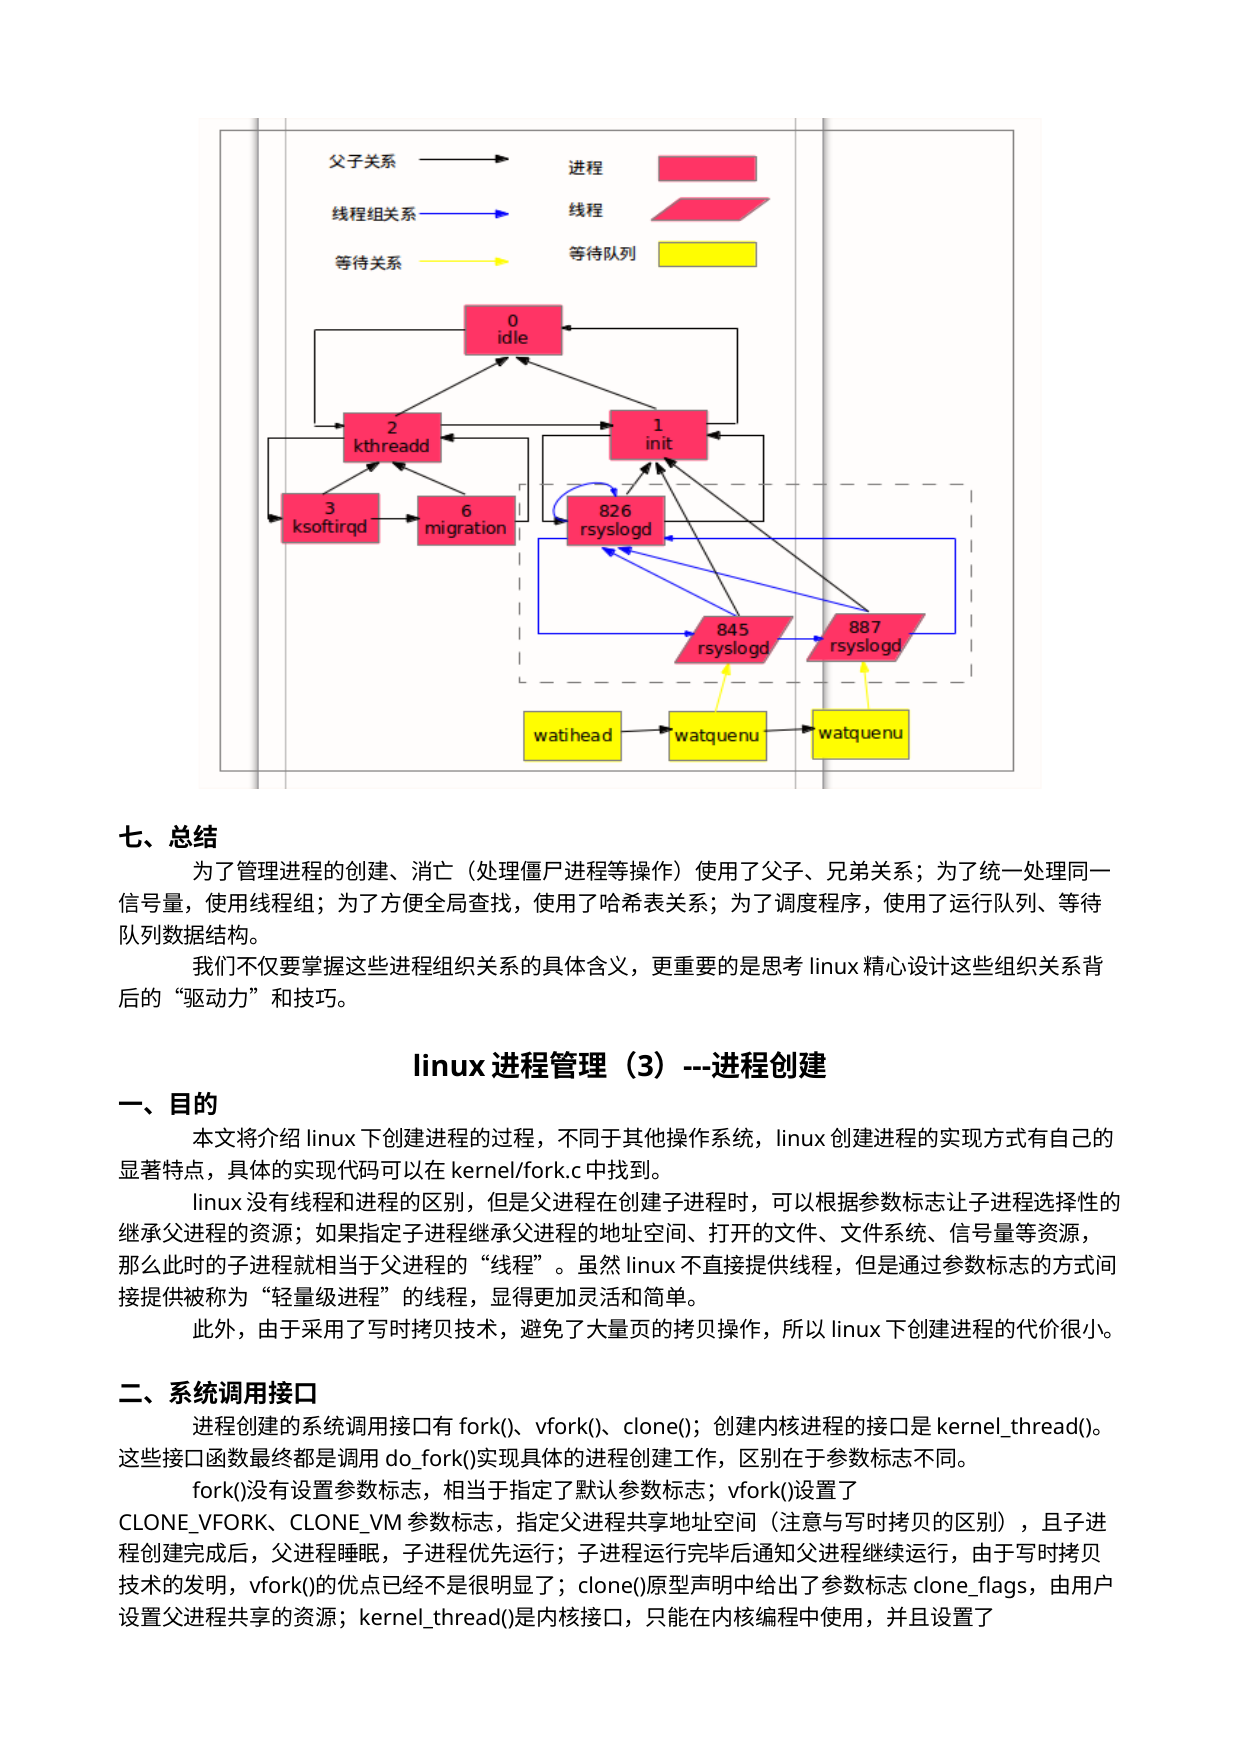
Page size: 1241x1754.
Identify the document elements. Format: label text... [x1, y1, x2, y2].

text 我们不仅要掌握这些进程组织关系的具体含义，更重要的是思考linux精心设计这些组织关系背后的“驱动力”和技巧。 [118, 949, 1122, 1013]
text 一、目的 [118, 1085, 1122, 1121]
text 七、总结 [118, 818, 1122, 854]
text 本文将介绍linux下创建进程的过程，不同于其他操作系统，linux创建进程的实现方式有自己的显著特点，具体的实现代码可以在kernel/fork.c中找到。 [118, 1121, 1122, 1185]
text fork()没有设置参数标志，相当于指定了默认参数标志；vfork()设置了CLONE_VFORK、CLONE_VM参数标志，指定父进程共享地址空间（注意与写时拷贝的区别），且子进程创建完成后，父进程睡眠，子进程优先运行；子进程运行完毕后通知父进程继续运行，由于写时拷贝技术的发明，vfork()的优点已经不是很明显了；clone()原型声明中给出了参数标志clone_flags，由用户设置父进程共享的资源；kernel_thread()是内核接口，只能在内核编程中使用，并且设置了 [118, 1473, 1122, 1632]
text 二、系统调用接口 [118, 1373, 1122, 1409]
text 为了管理进程的创建、消亡（处理僵尸进程等操作）使用了父子、兄弟关系；为了统一处理同一信号量，使用线程组；为了方便全局查找，使用了哈希表关系；为了调度程序，使用了运行队列、等待队列数据结构。 [118, 854, 1122, 949]
text linux没有线程和进程的区别，但是父进程在创建子进程时，可以根据参数标志让子进程选择性的继承父进程的资源；如果指定子进程继承父进程的地址空间、打开的文件、文件系统、信号量等资源，那么此时的子进程就相当于父进程的“线程”。虽然linux不直接提供线程，但是通过参数标志的方式间接提供被称为“轻量级进程”的线程，显得更加灵活和简单。 [118, 1185, 1122, 1312]
picture [198, 118, 1042, 789]
text linux进程管理（3）---进程创建 [118, 1042, 1122, 1085]
text 进程创建的系统调用接口有fork()、vfork()、clone()；创建内核进程的接口是kernel_thread()。这些接口函数最终都是调用do_fork()实现具体的进程创建工作，区别在于参数标志不同。 [118, 1409, 1122, 1473]
text 此外，由于采用了写时拷贝技术，避免了大量页的拷贝操作，所以linux下创建进程的代价很小。 [118, 1312, 1122, 1343]
